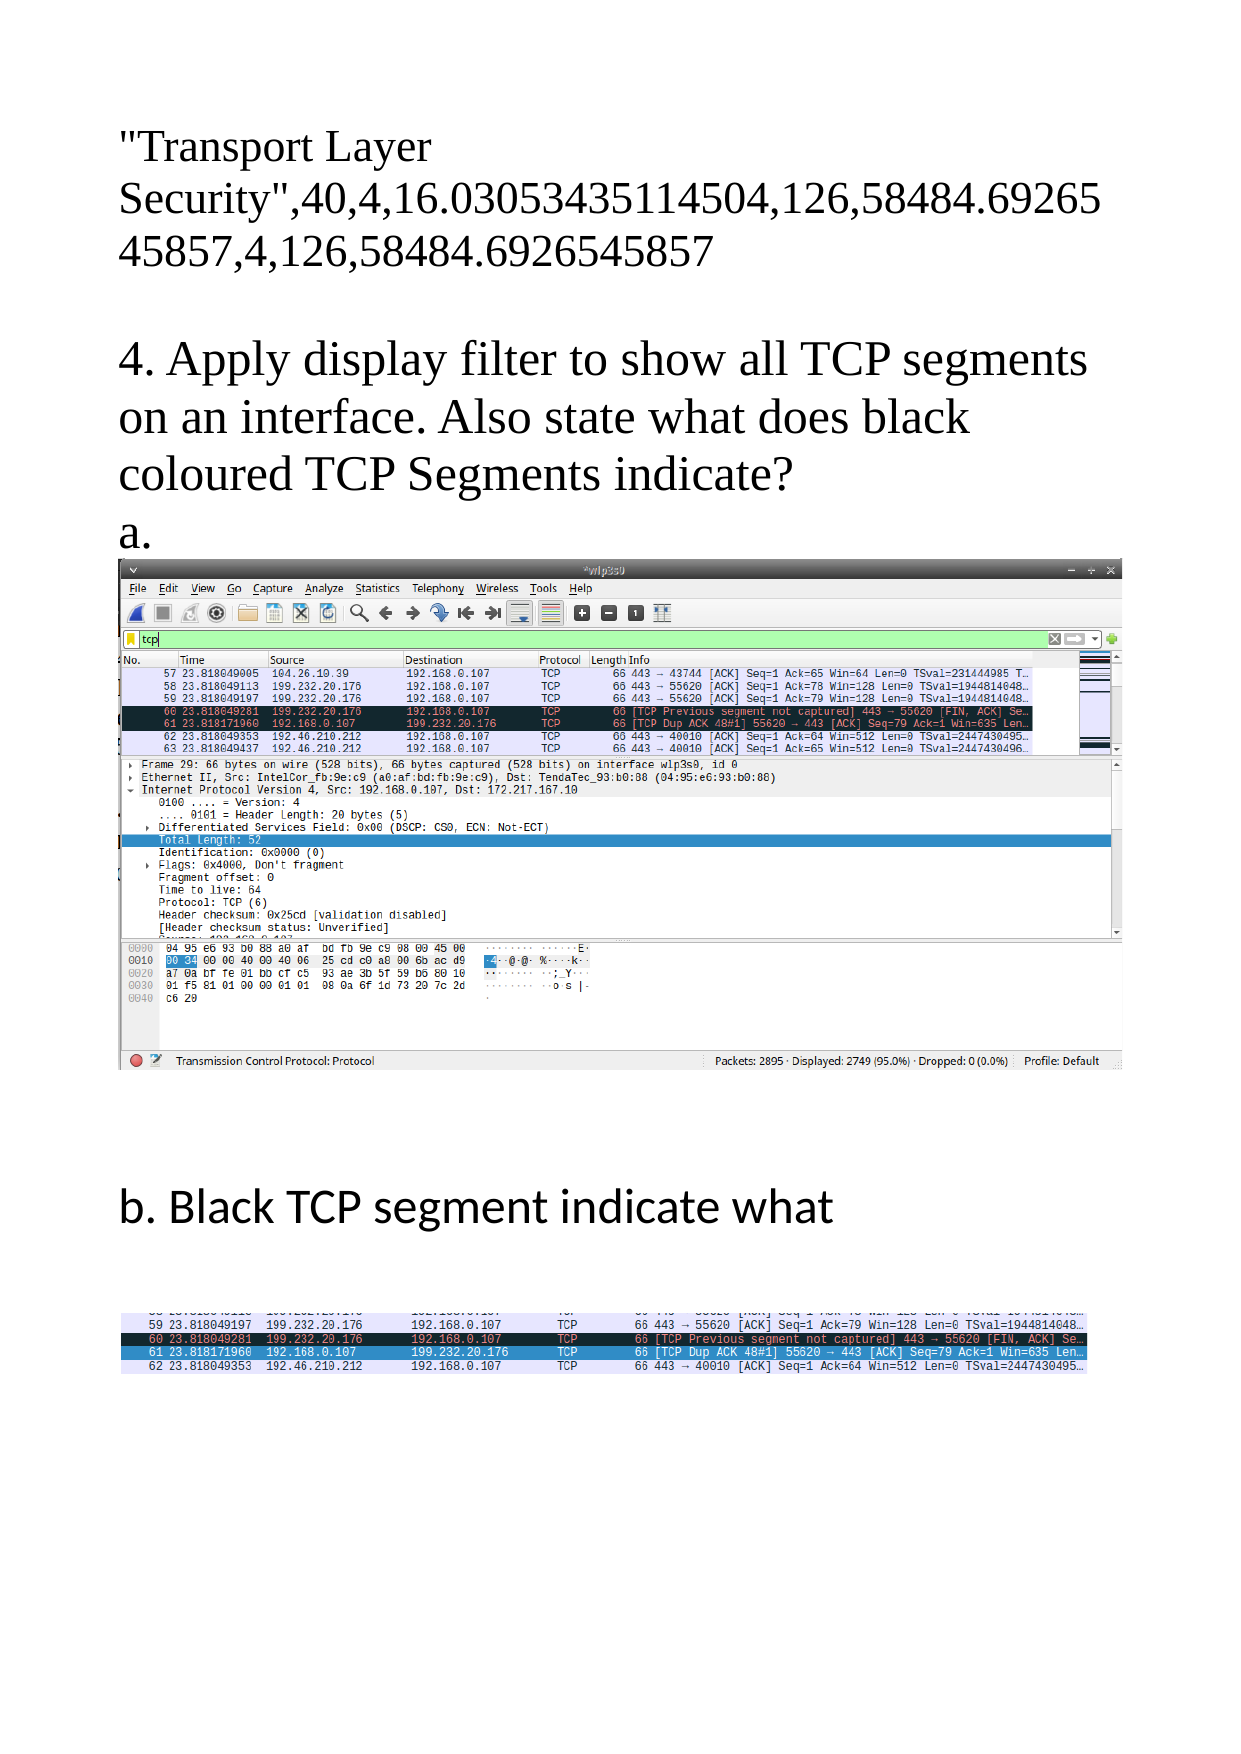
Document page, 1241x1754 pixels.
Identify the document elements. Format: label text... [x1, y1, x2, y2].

picture [121, 1313, 1088, 1374]
list b. Black TCP segment indicate what [118, 1174, 1122, 1236]
text a. [118, 501, 1122, 558]
picture [118, 558, 1123, 1070]
text 4. Apply display filter to show all TCP segments on an interface. Also state what does black [118, 329, 1122, 444]
text coloured TCP Segments indicate? [118, 444, 1122, 501]
text "Transport Layer Security",40,4,16.03053435114504,126,58484.6926545857,4,126,58484.6926545857 [118, 118, 1122, 276]
